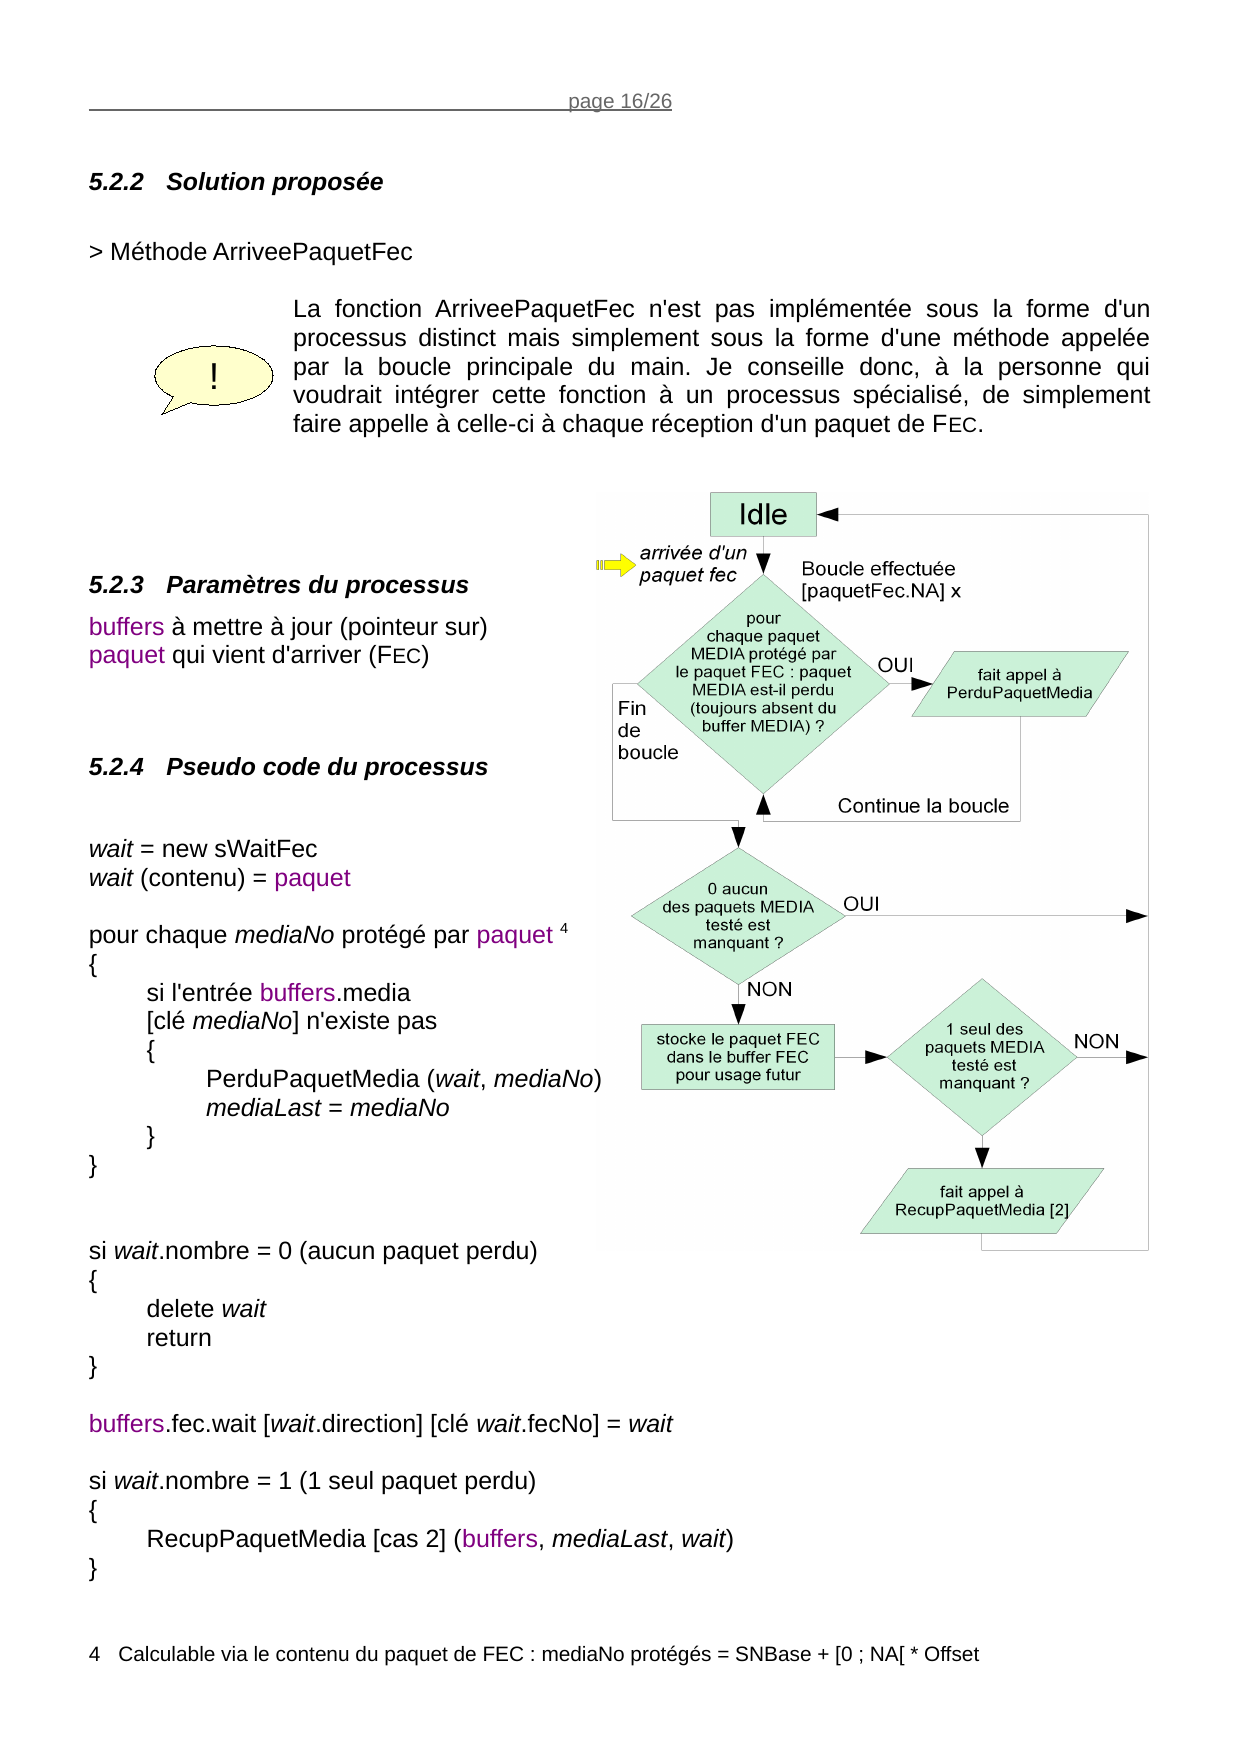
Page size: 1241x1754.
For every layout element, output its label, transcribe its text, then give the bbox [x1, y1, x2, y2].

text si wait.nombre = 1 (1 seul paquet perdu) [88, 1466, 1152, 1495]
text [clé mediaNo] n'existe pas [88, 1006, 596, 1035]
text > Méthode ArriveePaquetFec [88, 237, 1152, 266]
text buffers.fec.wait [wait.direction] [clé wait.fecNo] = wait [88, 1409, 1152, 1438]
subtitle Solution proposée [88, 167, 1152, 196]
text { [88, 1265, 1152, 1294]
text Calculable via le contenu du paquet de FEC : mediaNo protégés = SNBase + [0 ; NA[ * Offset [88, 1641, 1152, 1665]
picture [596, 492, 1149, 1251]
text RecupPaquetMedia [cas 2] (buffers, mediaLast, wait) [88, 1524, 1152, 1553]
text { [88, 1495, 1152, 1524]
text delete wait [88, 1294, 1152, 1323]
text { [88, 1035, 596, 1064]
subtitle Pseudo code du processus [88, 752, 494, 780]
text si l'entrée buffers.media [88, 978, 596, 1006]
subtitle Paramètres du processus [88, 571, 534, 599]
text pour chaque mediaNo protégé par paquet [88, 920, 596, 949]
text La fonction ArriveePaquetFec n'est pas implémentée sous la forme d'un processus distinct mais simplement sous la forme d'une méthode appelée par la boucle principale du main. Je conseille donc, à la personne qui voudrait intégrer cette fonction à un processus spécialisé, de simplement faire appelle à celle-ci à chaque réception d'un paquet de FEC. [293, 294, 1152, 438]
text } [88, 1553, 1152, 1581]
text } [88, 1121, 596, 1150]
text wait (contenu) = paquet [88, 863, 596, 891]
text return [88, 1323, 1152, 1351]
text buffers à mettre à jour (pointeur sur) [88, 612, 596, 640]
text paquet qui vient d'arriver (FEC) [88, 640, 596, 669]
text si wait.nombre = 0 (aucun paquet perdu) [88, 1236, 1152, 1265]
text } [88, 1150, 596, 1179]
text mediaLast = mediaNo [88, 1093, 596, 1121]
text PerduPaquetMedia (wait, mediaNo) [88, 1064, 596, 1093]
text { [88, 949, 596, 978]
text wait = new sWaitFec [88, 834, 596, 863]
text } [88, 1351, 1152, 1380]
